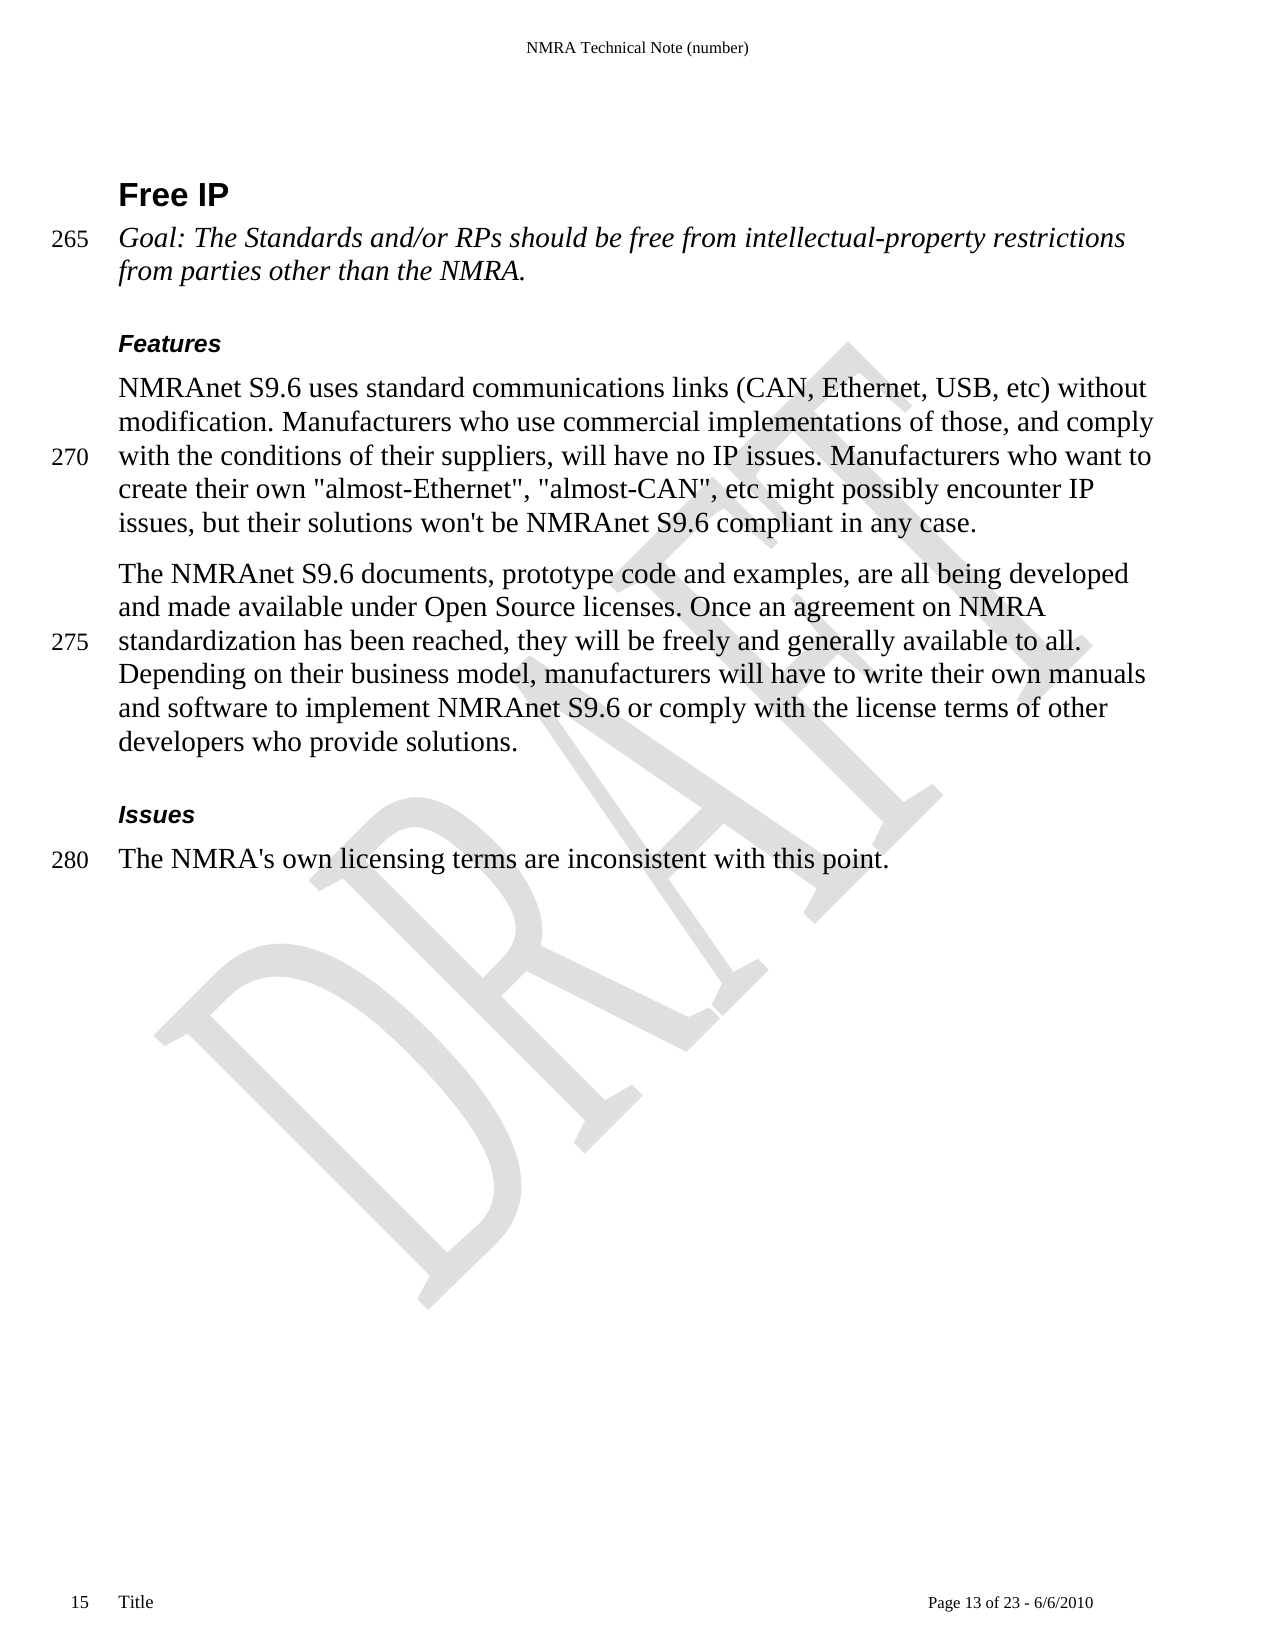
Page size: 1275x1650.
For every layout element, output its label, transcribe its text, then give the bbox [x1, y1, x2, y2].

text The NMRAnet S9.6 documents, prototype code and examples, are all being developed and made available under Open Source licenses. Once an agreement on NMRA standardization has been reached, they will be freely and generally available to all. Depending on their business model, manufacturers will have to write their own manuals and software to implement NMRAnet S9.6 or comply with the license terms of other developers who provide solutions. [118, 556, 817, 757]
text The NMRA's own licensing terms are inconsistent with this point. [372, 841, 483, 874]
text NMRAnet S9.6 uses standard communications links (CAN, Ethernet, USB, etc) without modification. Manufacturers who use commercial implementations of those, and comply with the conditions of their suppliers, will have no IP issues. Manufacturers who want to create their own "almost-Ethernet", "almost-CAN", etc might possibly encounter IP issues, but their solutions won't be NMRAnet S9.6 compliant in any case. [815, 371, 1157, 538]
subtitle [745, 800, 882, 828]
text NMRAnet S9.6 uses standard communications links (CAN, Ethernet, USB, etc) without modification. Manufacturers who use commercial implementations of those, and comply with the conditions of their suppliers, will have no IP issues. Manufacturers who want to create their own "almost-Ethernet", "almost-CAN", etc might possibly encounter IP issues, but their solutions won't be NMRAnet S9.6 compliant in any case. [118, 371, 817, 538]
text Goal: The Standards and/or RPs should be free from intellectual-property restrictions from parties other than the NMRA. [118, 220, 1157, 287]
subtitle Free IP [118, 175, 1157, 213]
subtitle Issues [118, 800, 396, 828]
text The NMRA's own licensing terms are inconsistent with this point. [675, 841, 794, 874]
subtitle [438, 800, 614, 828]
text The NMRA's own licensing terms are inconsistent with this point. [496, 841, 645, 874]
subtitle Features [118, 329, 1157, 358]
text The NMRA's own licensing terms are inconsistent with this point. [118, 841, 346, 874]
subtitle [615, 800, 701, 828]
text The NMRAnet S9.6 documents, prototype code and examples, are all being developed and made available under Open Source licenses. Once an agreement on NMRA standardization has been reached, they will be freely and generally available to all. Depending on their business model, manufacturers will have to write their own manuals and software to implement NMRAnet S9.6 or comply with the license terms of other developers who provide solutions. [665, 556, 1157, 757]
text NMRAnet S9.6 uses standard communications links (CAN, Ethernet, USB, etc) without modification. Manufacturers who use commercial implementations of those, and comply with the conditions of their suppliers, will have no IP issues. Manufacturers who want to create their own "almost-Ethernet", "almost-CAN", etc might possibly encounter IP issues, but their solutions won't be NMRAnet S9.6 compliant in any case. [757, 432, 898, 538]
subtitle [912, 800, 1157, 828]
text The NMRA's own licensing terms are inconsistent with this point. [805, 841, 1157, 874]
